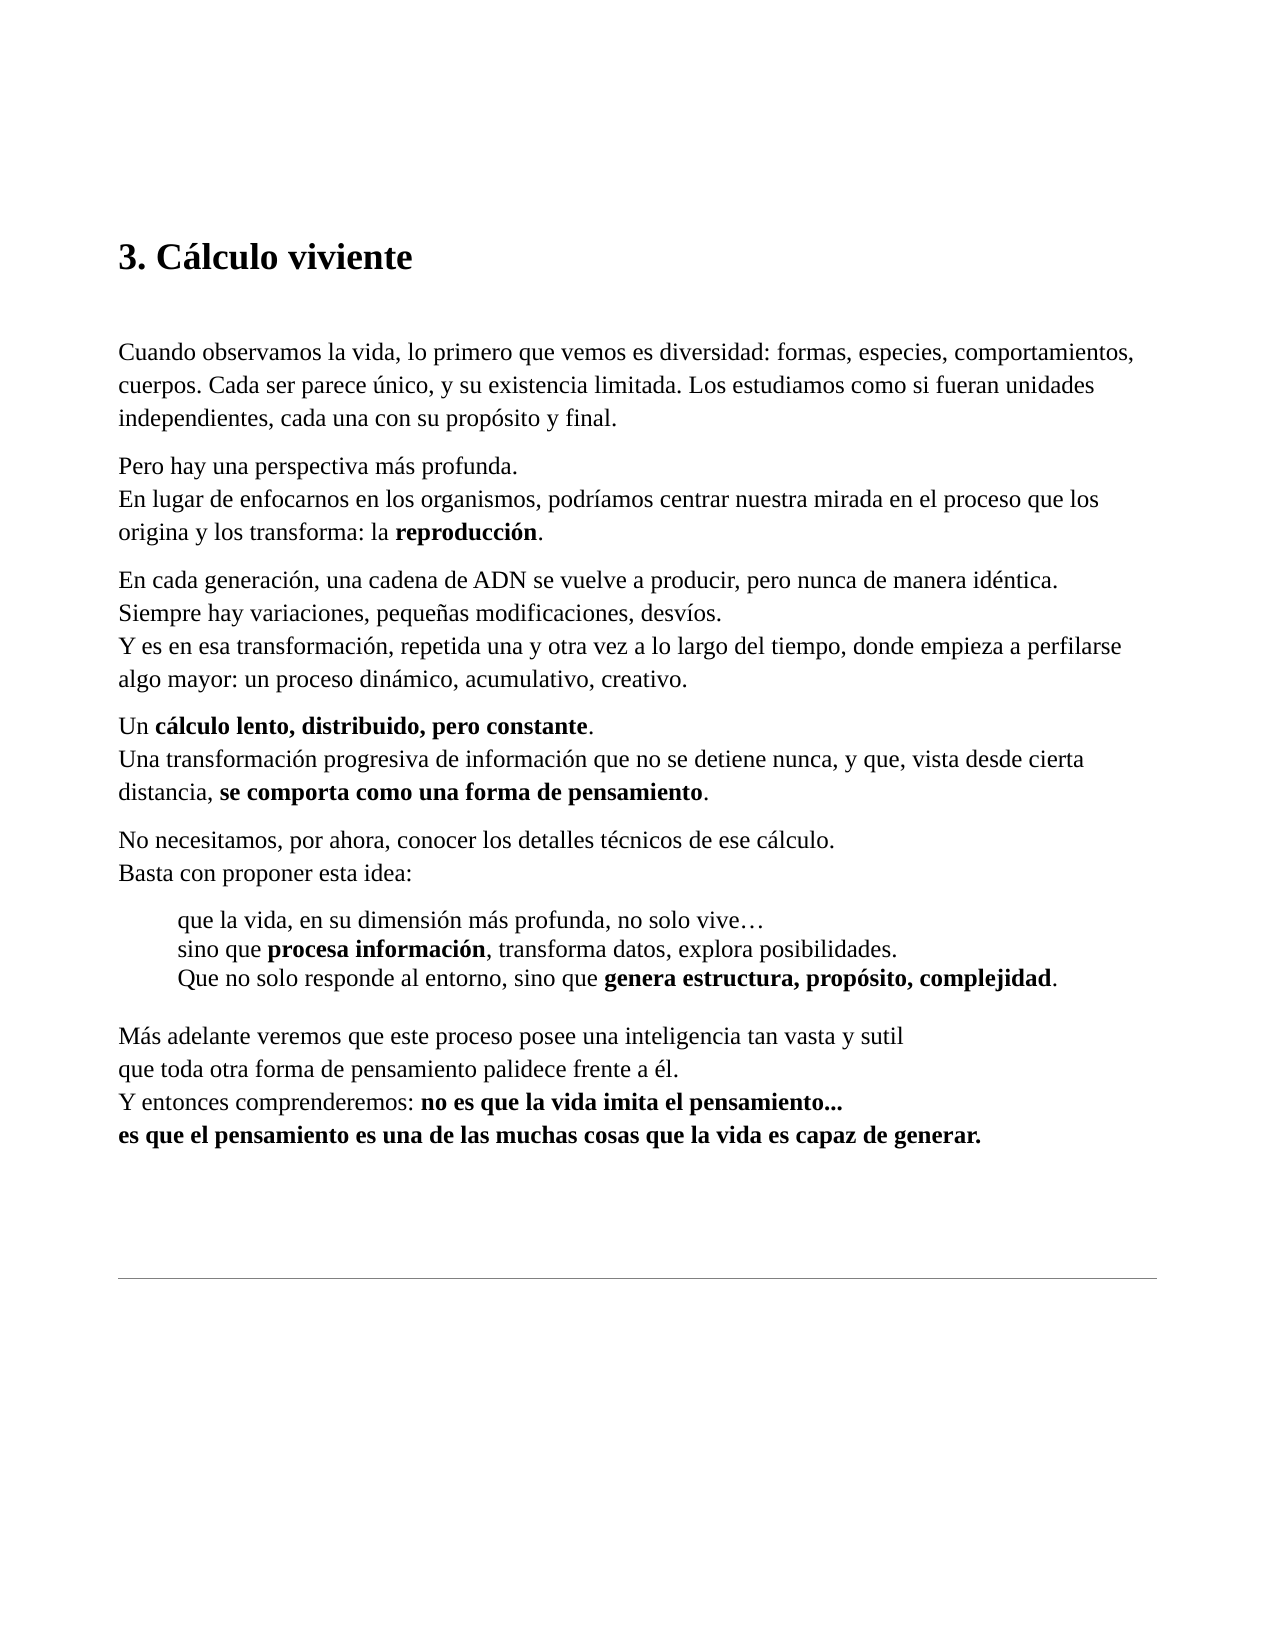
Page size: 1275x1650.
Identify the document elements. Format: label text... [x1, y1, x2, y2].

subtitle 3. Cálculo viviente [118, 234, 1157, 277]
text Pero hay una perspectiva más profunda. En lugar de enfocarnos en los organismos, podríamos centrar nuestra mirada en el proceso que los origina y los transforma: la reproducción. [118, 451, 1157, 546]
text No necesitamos, por ahora, conocer los detalles técnicos de ese cálculo. Basta con proponer esta idea: [118, 825, 1157, 887]
text Un cálculo lento, distribuido, pero constante. Una transformación progresiva de información que no se detiene nunca, y que, vista desde cierta distancia, se comporta como una forma de pensamiento. [118, 711, 1157, 806]
text Cuando observamos la vida, lo primero que vemos es diversidad: formas, especies, comportamientos, cuerpos. Cada ser parece único, y su existencia limitada. Los estudiamos como si fueran unidades independientes, cada una con su propósito y final. [118, 337, 1157, 432]
text En cada generación, una cadena de ADN se vuelve a producir, pero nunca de manera idéntica. Siempre hay variaciones, pequeñas modificaciones, desvíos. Y es en esa transformación, repetida una y otra vez a lo largo del tiempo, donde empieza a perfilarse algo mayor: un proceso dinámico, acumulativo, creativo. [118, 565, 1157, 692]
text que la vida, en su dimensión más profunda, no solo vive… sino que procesa información, transforma datos, explora posibilidades. Que no solo responde al entorno, sino que genera estructura, propósito, complejidad. [177, 906, 1098, 992]
text Más adelante veremos que este proceso posee una inteligencia tan vasta y sutil que toda otra forma de pensamiento palidece frente a él. Y entonces comprenderemos: no es que la vida imita el pensamiento... es que el pensamiento es una de las muchas cosas que la vida es capaz de generar. [118, 1021, 1157, 1149]
